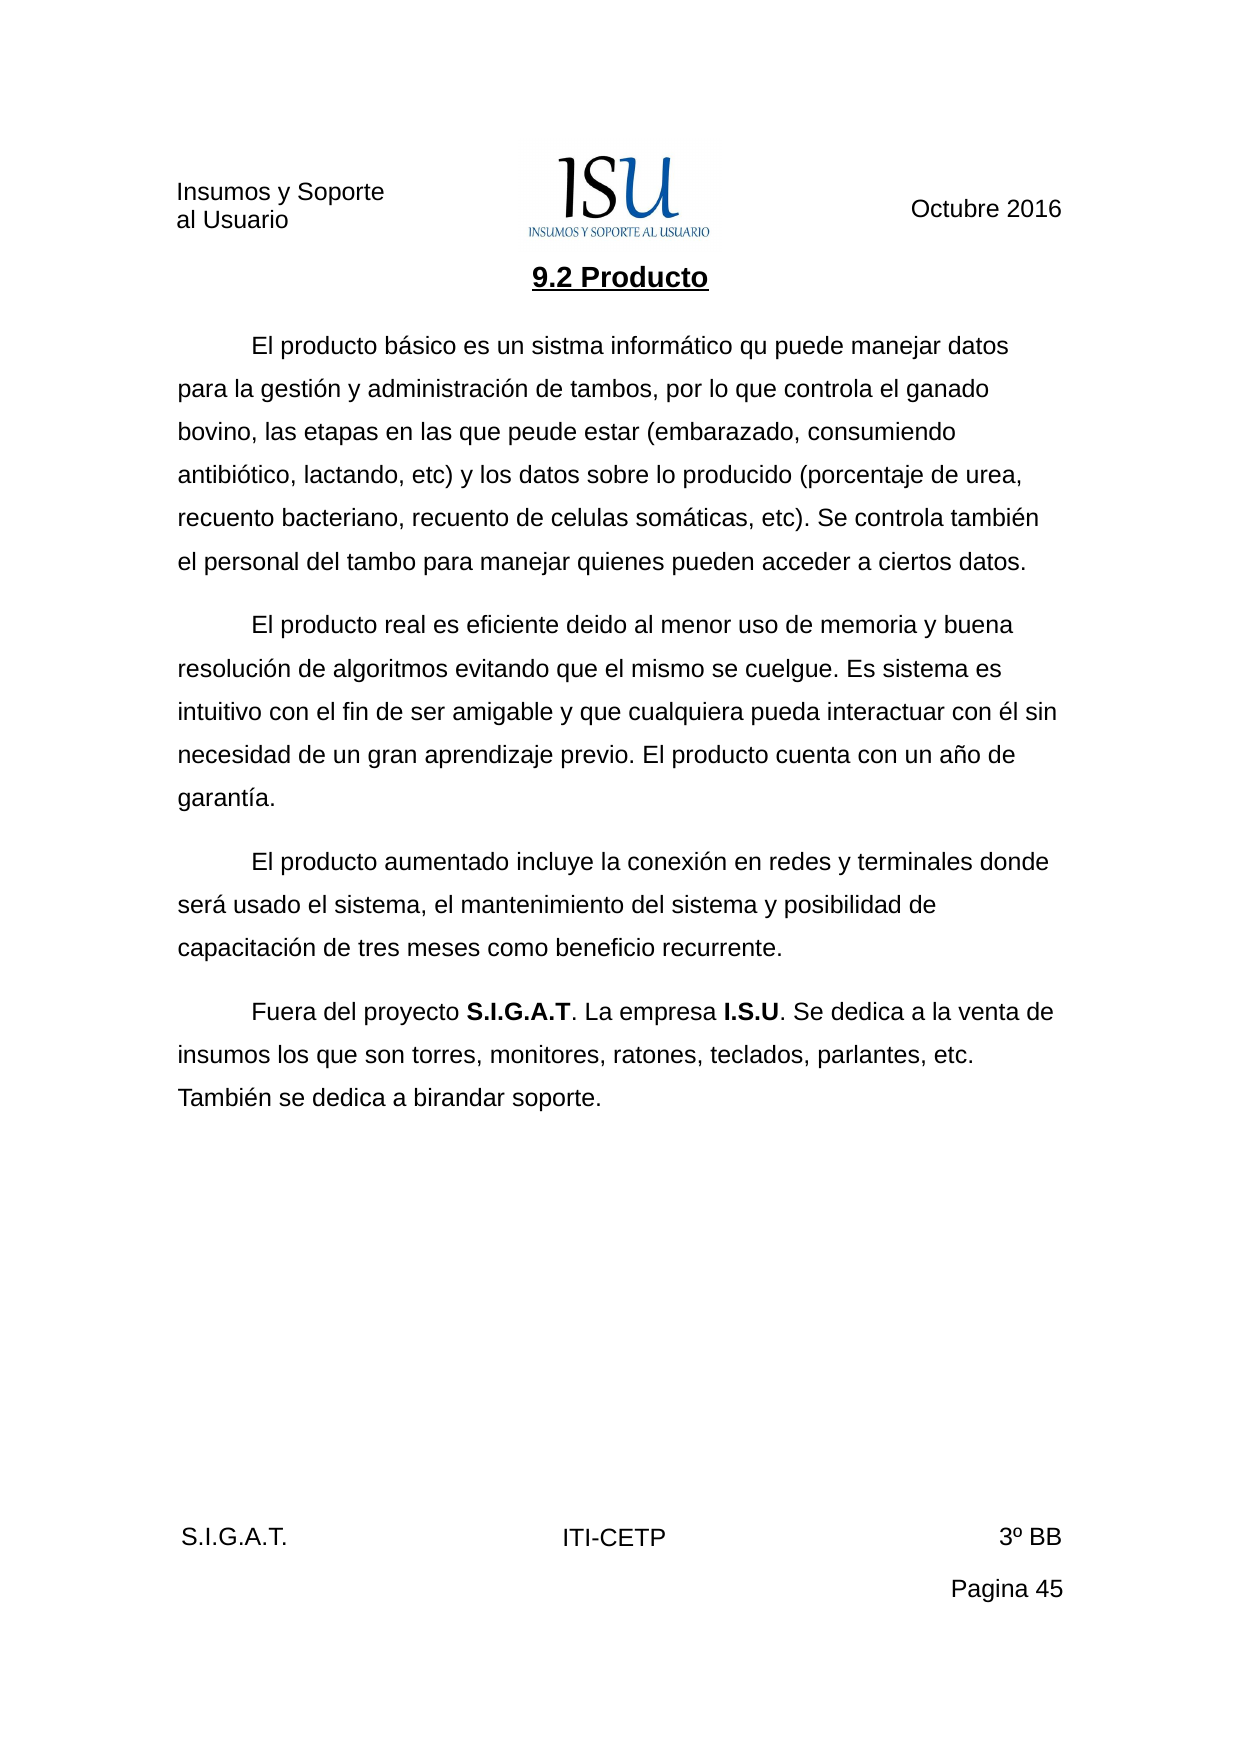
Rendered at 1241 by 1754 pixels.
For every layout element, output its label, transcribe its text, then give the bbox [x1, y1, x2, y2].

text El producto básico es un sistma informático qu puede manejar datos para la gestión y administración de tambos, por lo que controla el ganado bovino, las etapas en las que peude estar (embarazado, consumiendo antibiótico, lactando, etc) y los datos sobre lo producido (porcentaje de urea, recuento bacteriano, recuento de celulas somáticas, etc). Se controla también el personal del tambo para manejar quienes pueden acceder a ciertos datos. [177, 331, 1063, 575]
text 9.2 Producto [177, 260, 1063, 293]
text Fuera del proyecto S.I.G.A.T. La empresa I.S.U. Se dedica a la venta de insumos los que son torres, monitores, ratones, teclados, parlantes, etc. También se dedica a birandar soporte. [177, 997, 1063, 1112]
picture [517, 138, 723, 252]
text El producto aumentado incluye la conexión en redes y terminales donde será usado el sistema, el mantenimiento del sistema y posibilidad de capacitación de tres meses como beneficio recurrente. [177, 847, 1063, 962]
text El producto real es eficiente deido al menor uso de memoria y buena resolución de algoritmos evitando que el mismo se cuelgue. Es sistema es intuitivo con el fin de ser amigable y que cualquiera pueda interactuar con él sin necesidad de un gran aprendizaje previo. El producto cuenta con un año de garantía. [177, 611, 1063, 812]
